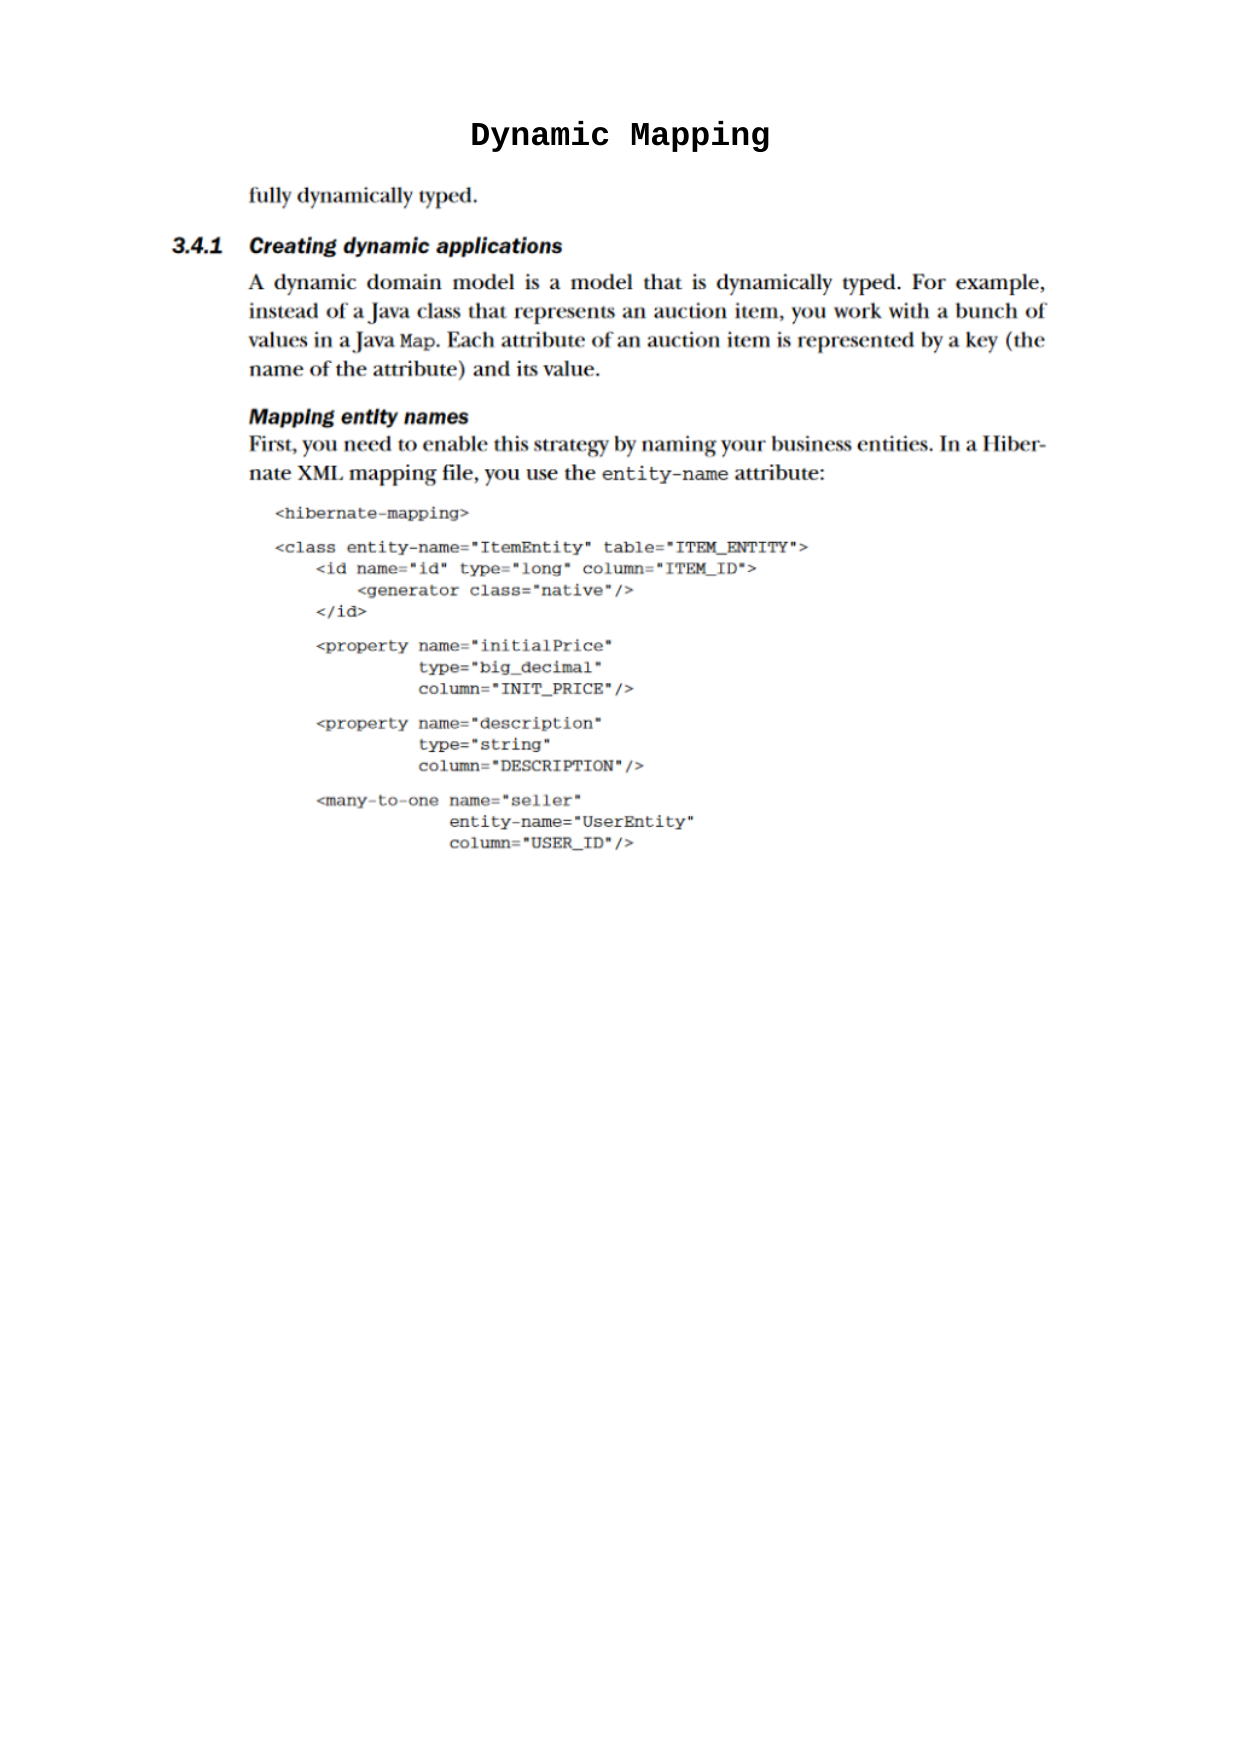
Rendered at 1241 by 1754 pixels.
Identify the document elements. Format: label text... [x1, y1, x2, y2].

text Dynamic Mapping [118, 118, 1122, 156]
